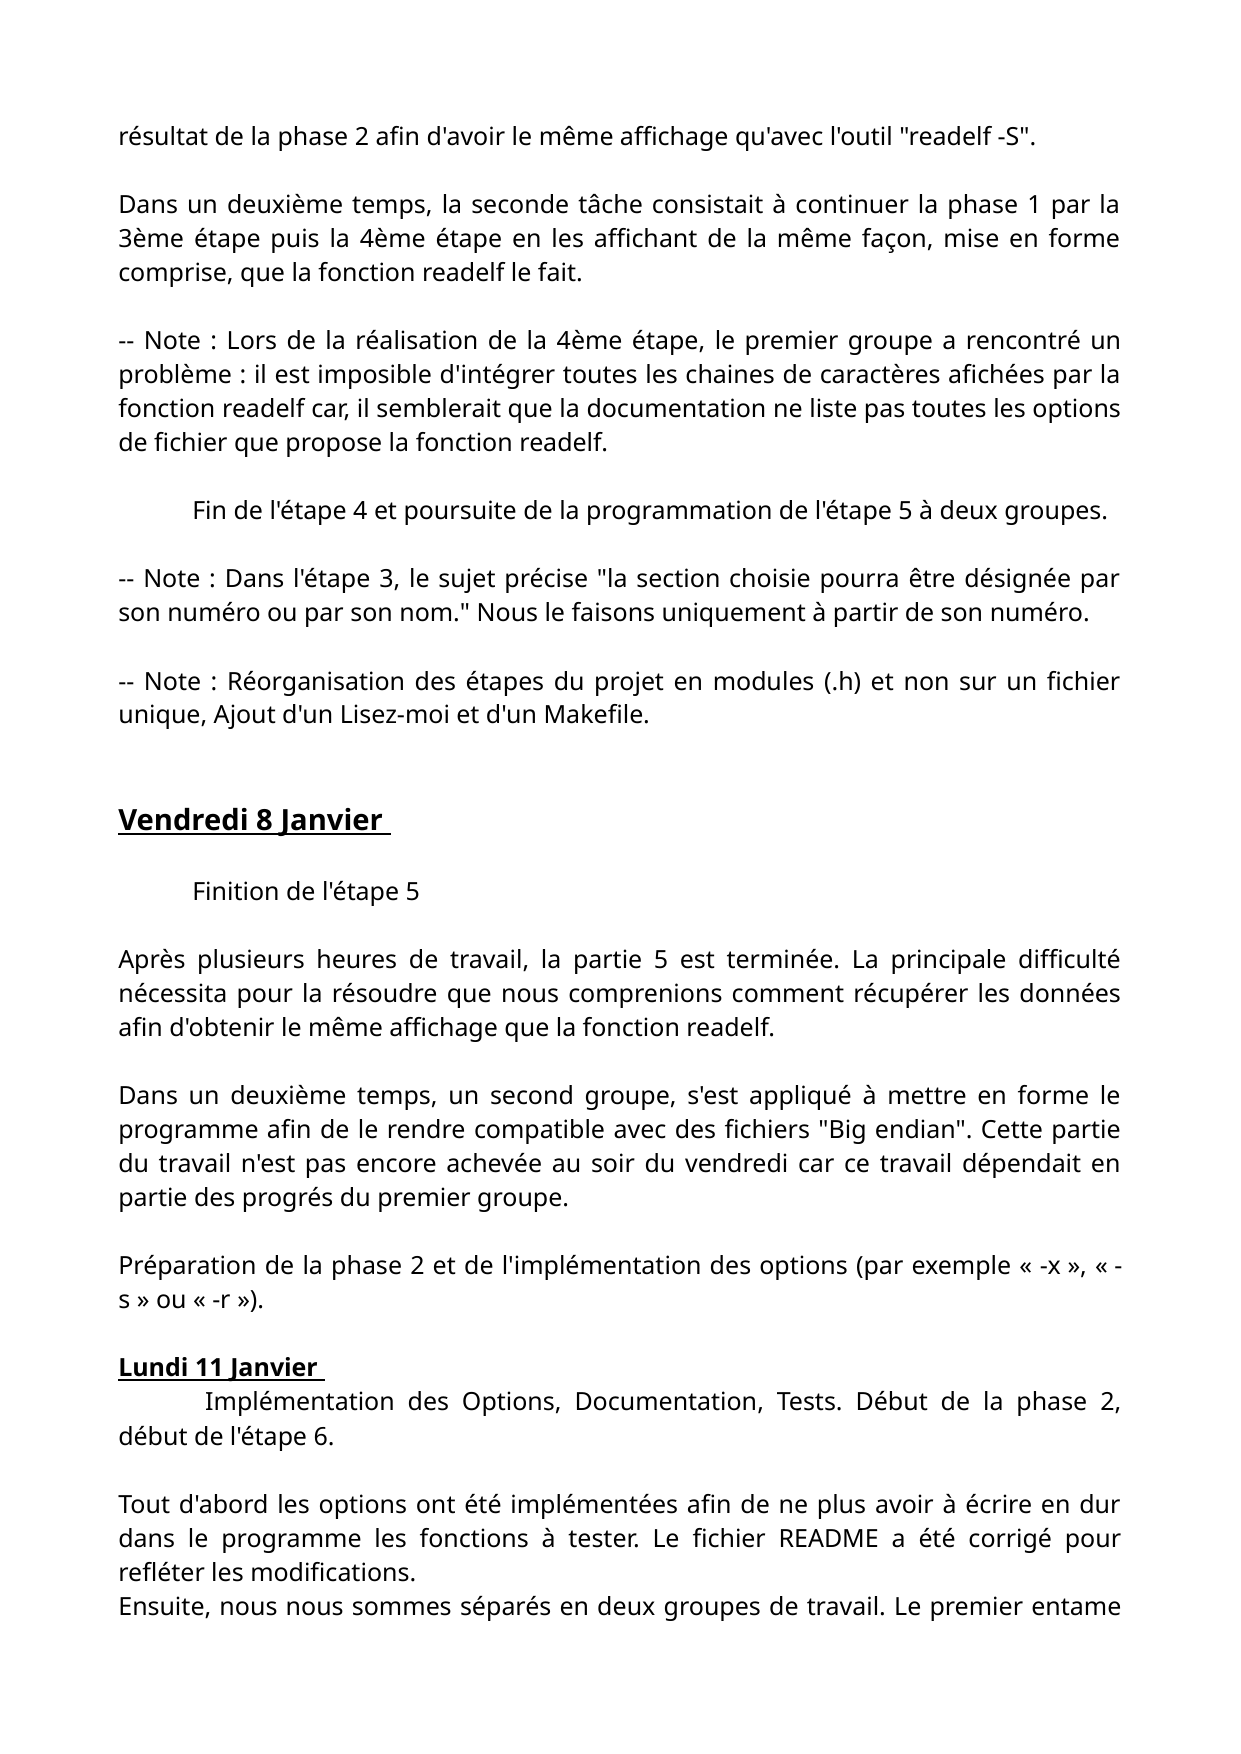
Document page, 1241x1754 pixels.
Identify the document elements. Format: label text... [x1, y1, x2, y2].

text -- Note : Dans l'étape 3, le sujet précise "la section choisie pourra être désignée par son numéro ou par son nom." Nous le faisons uniquement à partir de son numéro. [118, 561, 1122, 629]
text Préparation de la phase 2 et de l'implémentation des options (par exemple « -x », « -s » ou « -r »). [118, 1248, 1122, 1316]
text Finition de l'étape 5 [118, 873, 1122, 907]
text Lundi 11 Janvier [118, 1350, 1122, 1384]
text Implémentation des Options, Documentation, Tests. Début de la phase 2, début de l'étape 6. [118, 1384, 1122, 1452]
text Fin de l'étape 4 et poursuite de la programmation de l'étape 5 à deux groupes. [118, 493, 1122, 527]
text résultat de la phase 2 afin d'avoir le même affichage qu'avec l'outil "readelf -S". [118, 118, 1122, 152]
text Tout d'abord les options ont été implémentées afin de ne plus avoir à écrire en dur dans le programme les fonctions à tester. Le fichier README a été corrigé pour refléter les modifications. [118, 1486, 1122, 1588]
text Après plusieurs heures de travail, la partie 5 est terminée. La principale difficulté nécessita pour la résoudre que nous comprenions comment récupérer les données afin d'obtenir le même affichage que la fonction readelf. [118, 941, 1122, 1043]
text -- Note : Réorganisation des étapes du projet en modules (.h) et non sur un fichier unique, Ajout d'un Lisez-moi et d'un Makefile. [118, 663, 1122, 731]
text Dans un deuxième temps, un second groupe, s'est appliqué à mettre en forme le programme afin de le rendre compatible avec des fichiers "Big endian". Cette partie du travail n'est pas encore achevée au soir du vendredi car ce travail dépendait en partie des progrés du premier groupe. [118, 1077, 1122, 1214]
text Ensuite, nous nous sommes séparés en deux groupes de travail. Le premier entame [118, 1588, 1122, 1622]
text -- Note : Lors de la réalisation de la 4ème étape, le premier groupe a rencontré un problème : il est imposible d'intégrer toutes les chaines de caractères afichées par la fonction readelf car, il semblerait que la documentation ne liste pas toutes les options de fichier que propose la fonction readelf. [118, 322, 1122, 459]
text Dans un deuxième temps, la seconde tâche consistait à continuer la phase 1 par la 3ème étape puis la 4ème étape en les affichant de la même façon, mise en forme comprise, que la fonction readelf le fait. [118, 186, 1122, 288]
text Vendredi 8 Janvier [118, 799, 1122, 839]
